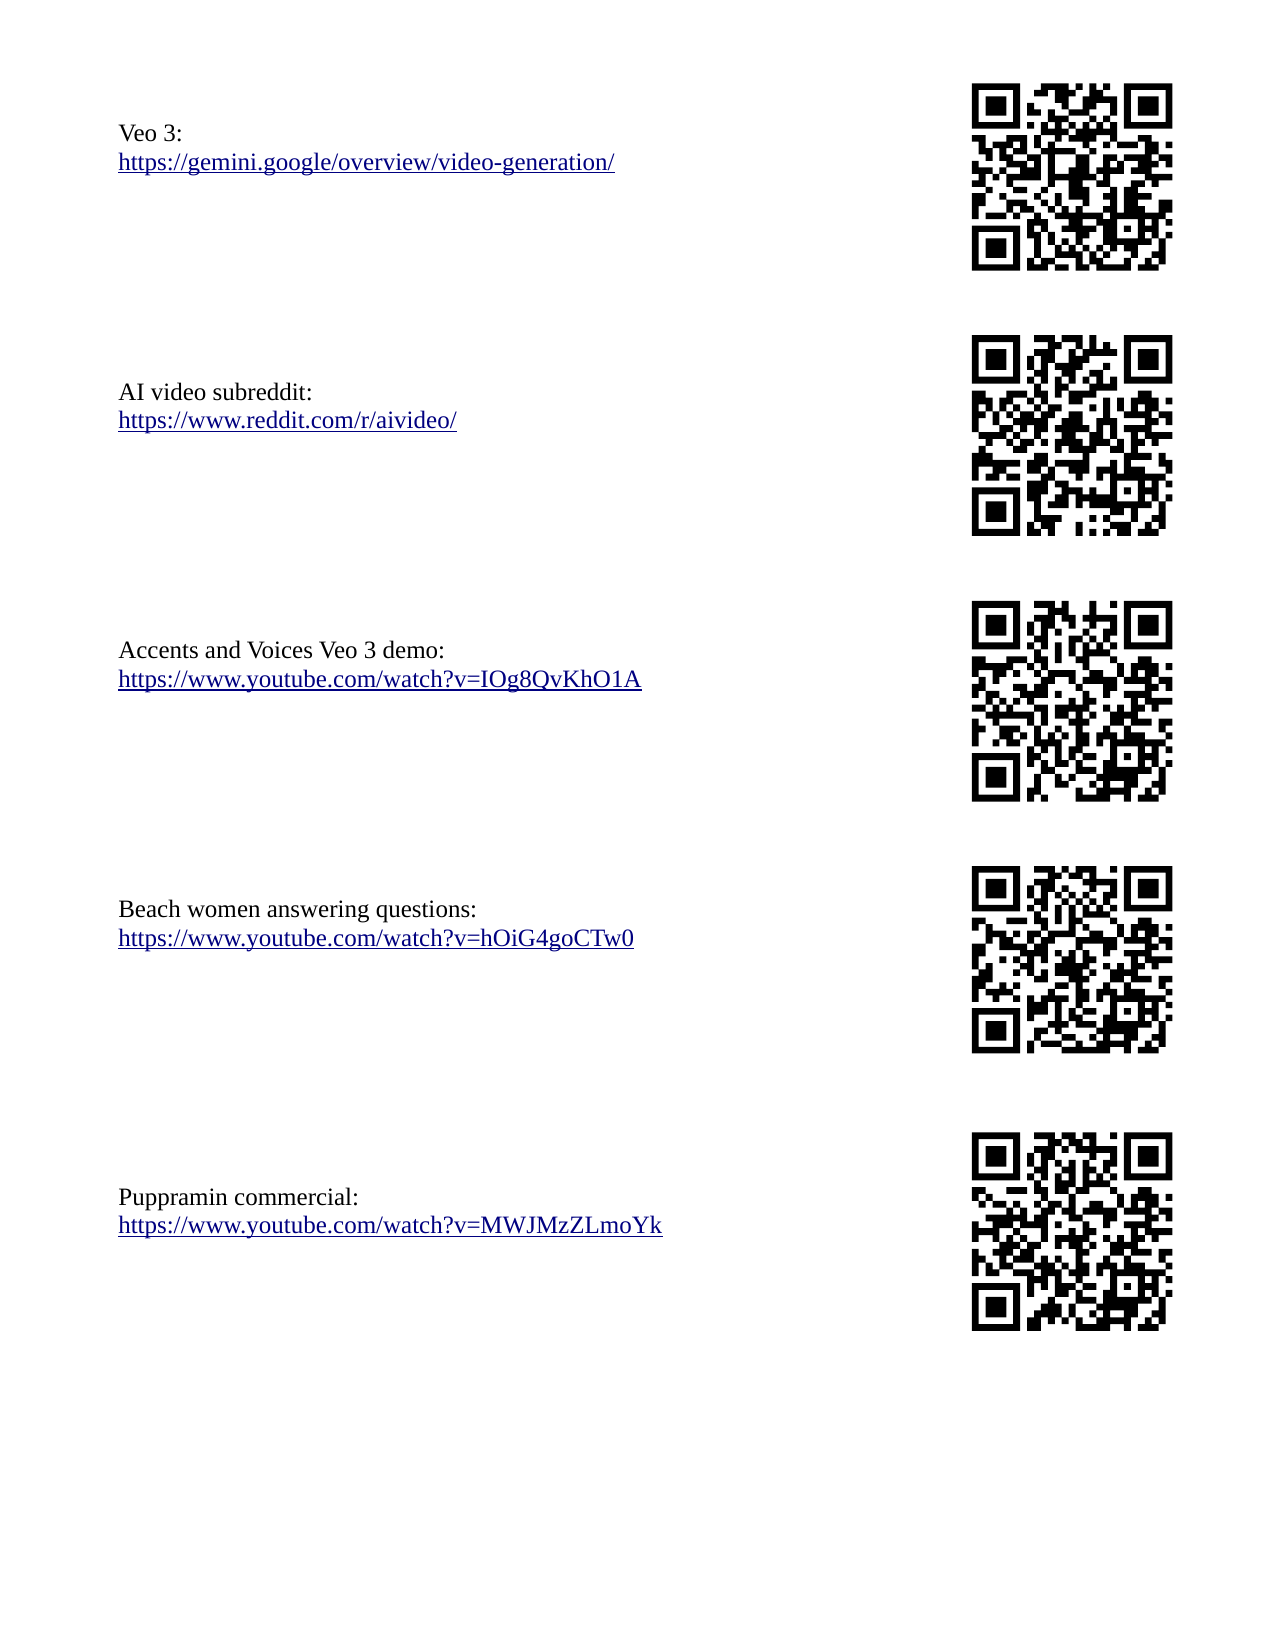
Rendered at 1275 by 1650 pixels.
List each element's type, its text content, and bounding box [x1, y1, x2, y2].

text [1069, 118, 1089, 128]
text [1041, 136, 1054, 147]
text [1041, 1182, 1068, 1207]
text [979, 664, 1040, 693]
text Beach women answering questions: [118, 894, 1034, 923]
text [1048, 1211, 1082, 1239]
text [1090, 147, 1144, 173]
text https://www.reddit.com/r/aivideo/ [118, 406, 978, 434]
text [1041, 406, 1103, 434]
text [1076, 1188, 1117, 1211]
text https://gemini.google/overview/video-generation/ [118, 147, 1006, 176]
text Veo 3: [118, 118, 1047, 147]
text [1083, 1211, 1144, 1239]
text https://www.youtube.com/watch?v=hOiG4goCTw0 [118, 923, 985, 952]
text [1111, 118, 1157, 141]
text https://www.youtube.com/watch?v=IOg8QvKhO1A [118, 664, 978, 693]
text https://www.youtube.com/watch?v=MWJMzZLmoYk [118, 1211, 1006, 1239]
text [986, 923, 1040, 943]
text [1041, 636, 1075, 664]
text [1111, 894, 1157, 923]
text [1111, 406, 1144, 434]
text [1111, 1182, 1157, 1207]
text [1111, 636, 1157, 664]
text [1041, 377, 1157, 406]
text [1055, 136, 1082, 147]
text AI video subreddit: [118, 377, 1034, 406]
text [1090, 136, 1110, 147]
text Accents and Voices Veo 3 demo: [118, 636, 1034, 664]
text Puppramin commercial: [118, 1182, 1040, 1211]
